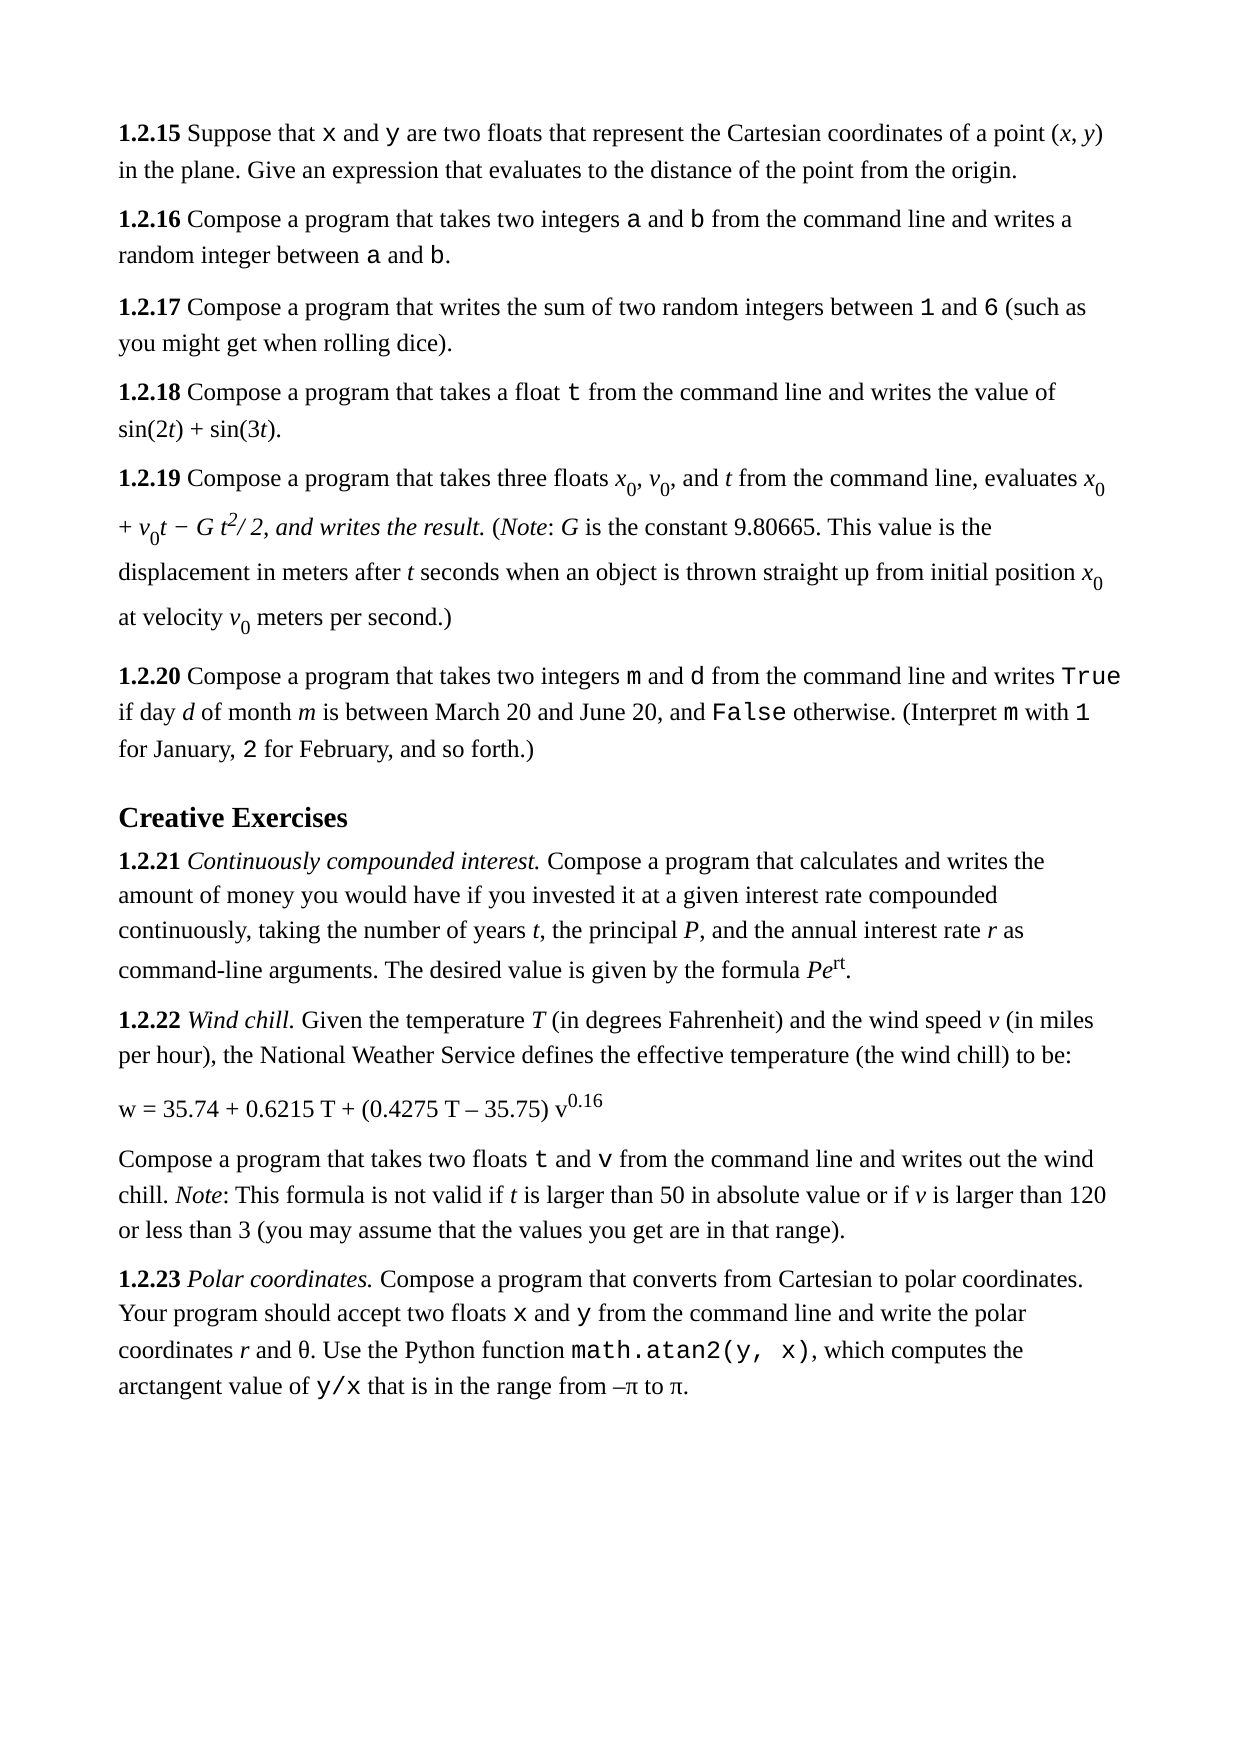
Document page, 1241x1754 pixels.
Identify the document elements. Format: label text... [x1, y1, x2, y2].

text 1.2.15 Suppose that x and y are two floats that represent the Cartesian coordinates of a point (x, y) in the plane. Give an expression that evaluates to the distance of the point from the origin. [118, 118, 1122, 183]
text 1.2.23 Polar coordinates. Compose a program that converts from Cartesian to polar coordinates. Your program should accept two floats x and y from the command line and write the polar coordinates r and θ. Use the Python function math.atan2(y, x), which computes the arctangent value of y/x that is in the range from –π to π. [118, 1264, 1122, 1402]
text 1.2.21 Continuously compounded interest. Compose a program that calculates and writes the amount of money you would have if you invested it at a given interest rate compounded continuously, taking the number of years t, the principal P, and the annual interest rate r as command-line arguments. The desired value is given by the formula Pert. [118, 846, 1122, 984]
subtitle Creative Exercises [118, 800, 1122, 834]
text 1.2.19 Compose a program that takes three floats x0, v0, and t from the command line, evaluates x0 + v0t − G t2/ 2, and writes the result. (Note: G is the constant 9.80665. This value is the displacement in meters after t seconds when an object is thrown straight up from initial position x0 at velocity v0 meters per second.) [118, 463, 1122, 639]
text 1.2.17 Compose a program that writes the sum of two random integers between 1 and 6 (such as you might get when rolling dice). [118, 292, 1122, 357]
text w = 35.74 + 0.6215 T + (0.4275 T – 35.75) v0.16 [118, 1089, 1122, 1122]
text Compose a program that takes two floats t and v from the command line and writes out the wind chill. Note: This formula is not valid if t is larger than 50 in absolute value or if v is larger than 120 or less than 3 (you may assume that the values you get are in that range). [118, 1144, 1122, 1243]
text 1.2.20 Compose a program that takes two integers m and d from the command line and writes True if day d of month m is between March 20 and June 20, and False otherwise. (Interpret m with 1 for January, 2 for February, and so forth.) [118, 661, 1122, 765]
text 1.2.22 Wind chill. Given the temperature T (in degrees Fahrenheit) and the wind speed v (in miles per hour), the National Weather Service defines the effective temperature (the wind chill) to be: [118, 1005, 1122, 1068]
text 1.2.18 Compose a program that takes a float t from the command line and writes the value of sin(2t) + sin(3t). [118, 377, 1122, 443]
text 1.2.16 Compose a program that takes two integers a and b from the command line and writes a random integer between a and b. [118, 204, 1122, 271]
